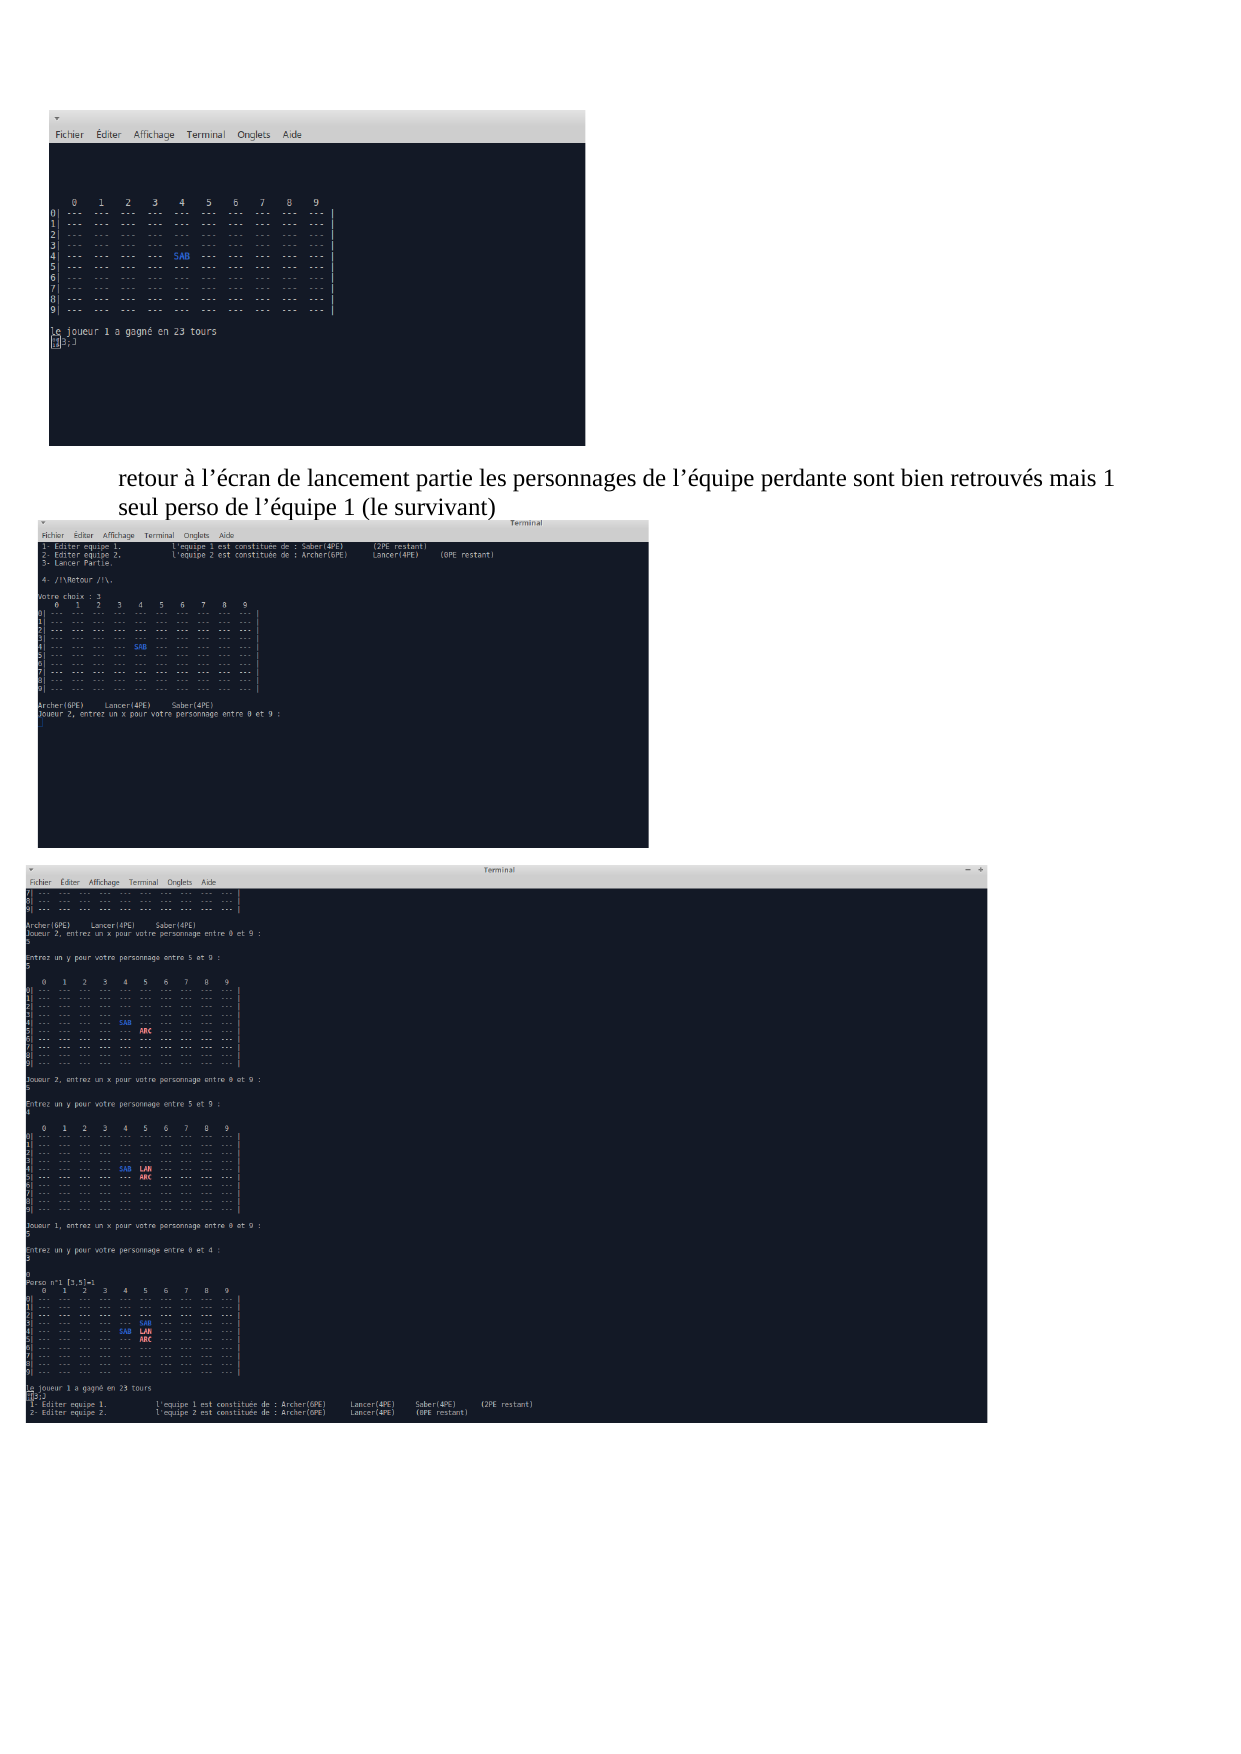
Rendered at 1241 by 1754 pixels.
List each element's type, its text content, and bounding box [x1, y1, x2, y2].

picture [25, 865, 988, 1423]
text retour à l’écran de lancement partie les personnages de l’équipe perdante sont bien retrouvés mais 1 seul perso de l’équipe 1 (le survivant) [118, 463, 1122, 521]
